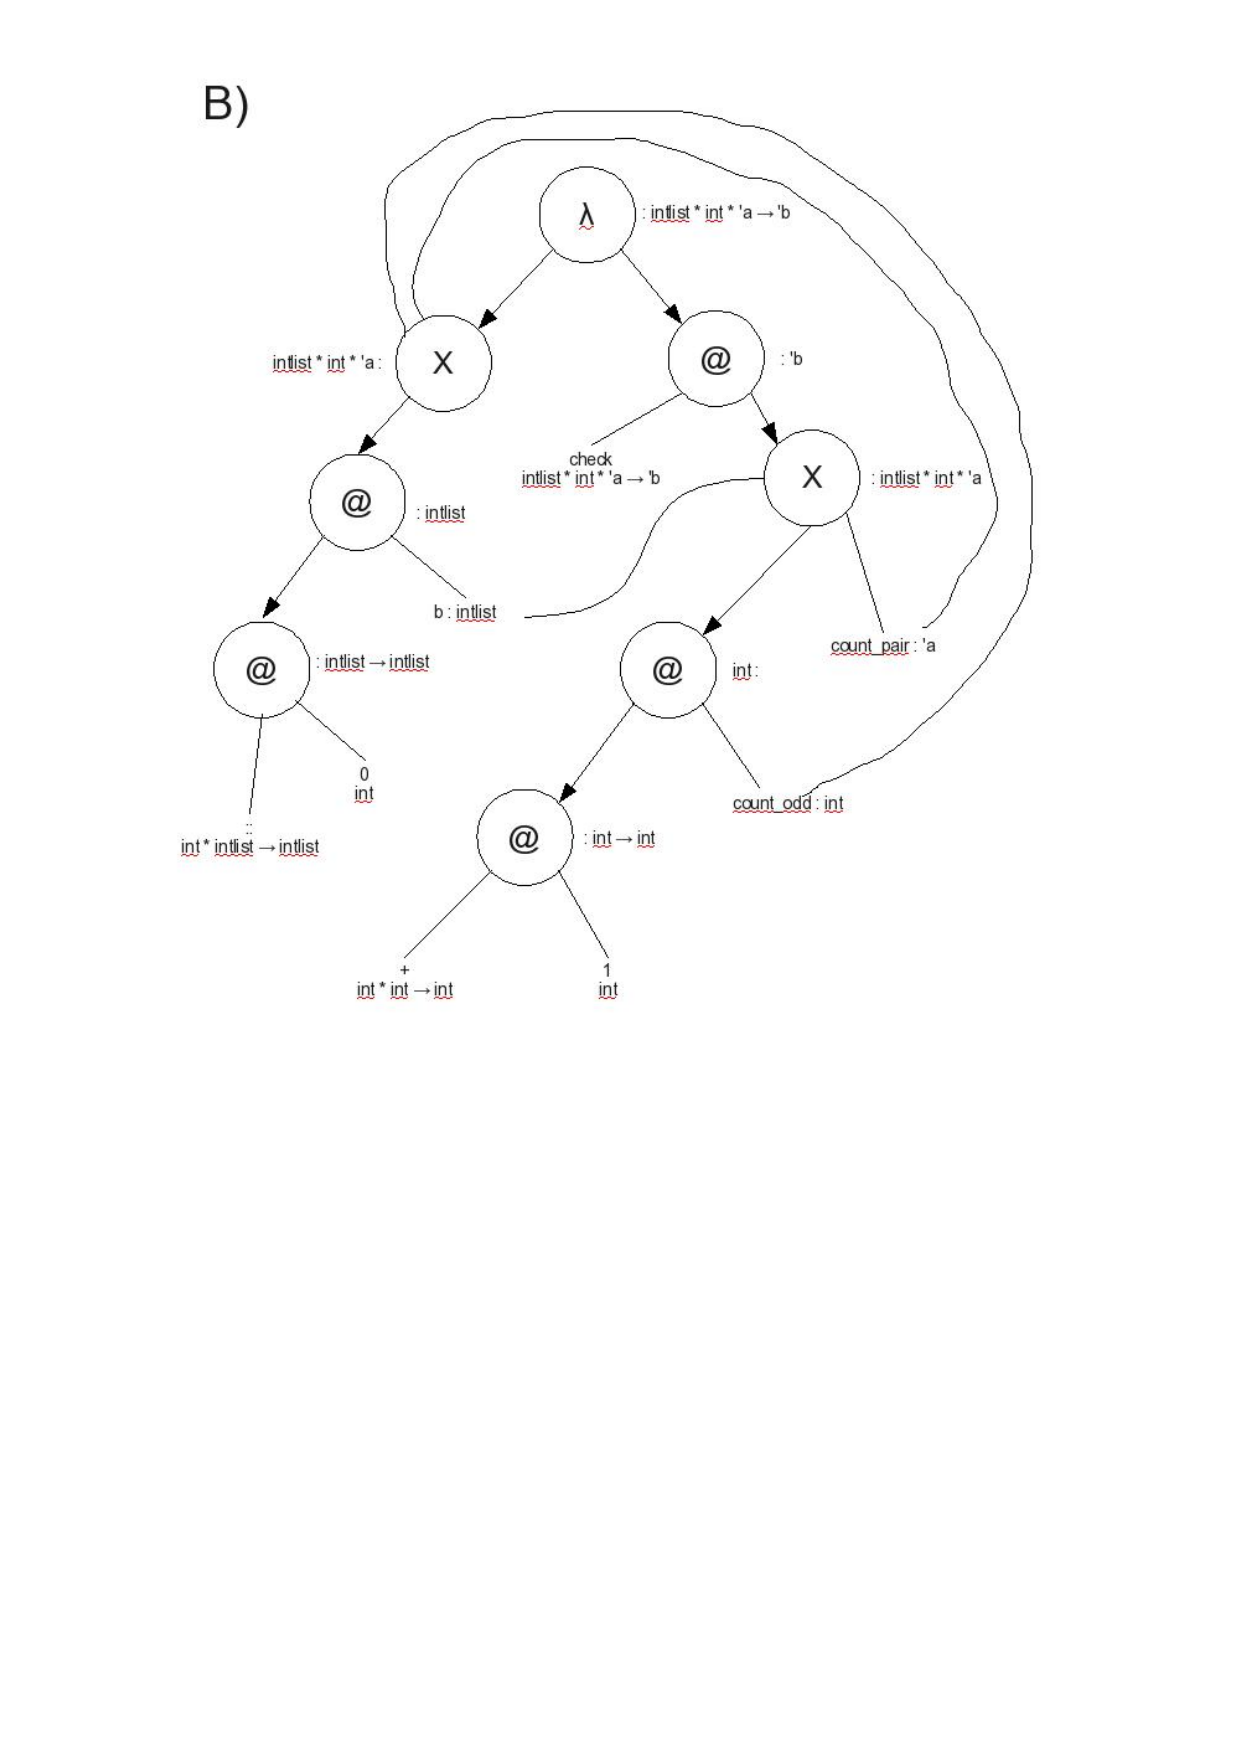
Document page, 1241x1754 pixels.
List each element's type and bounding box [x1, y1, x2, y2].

picture [118, 0, 1122, 1091]
